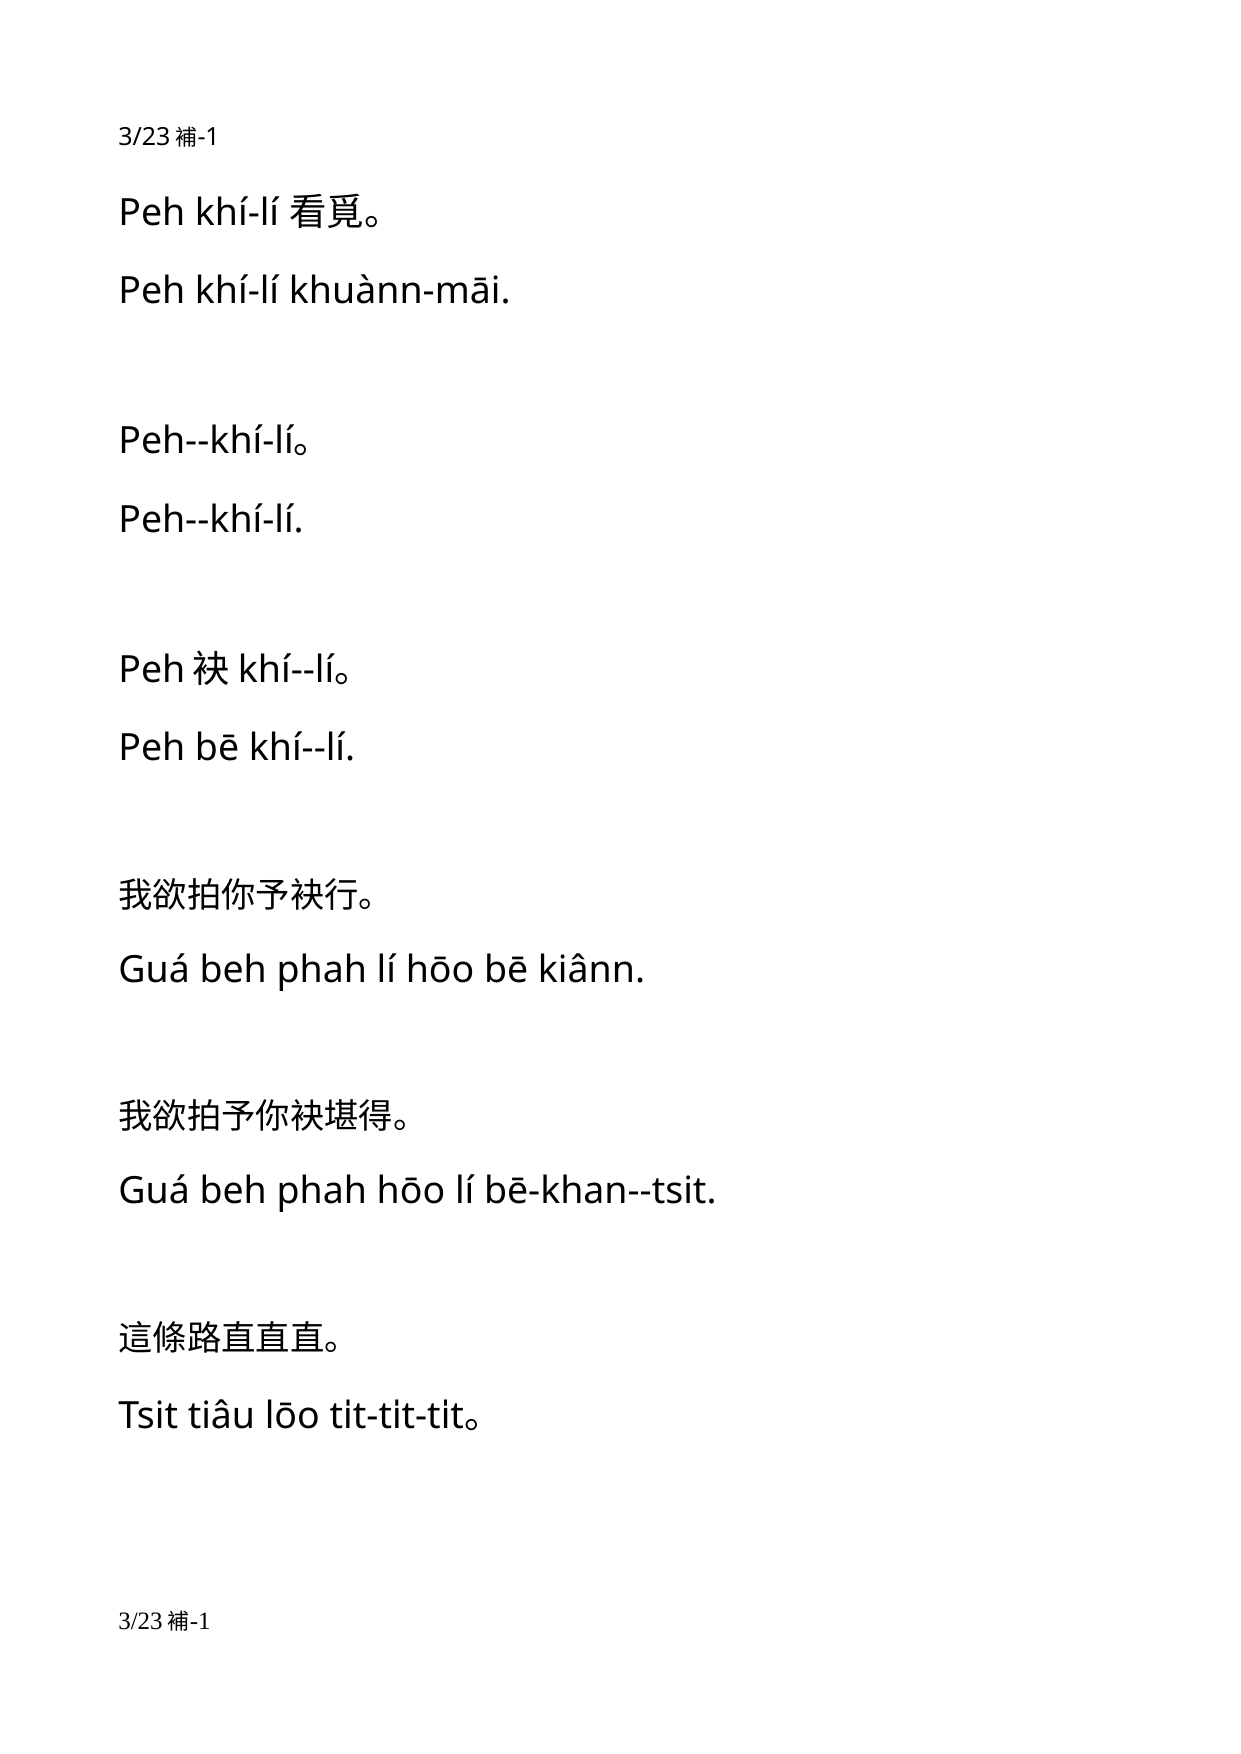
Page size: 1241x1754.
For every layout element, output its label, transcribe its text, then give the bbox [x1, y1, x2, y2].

text 我欲拍你予袂行。 [118, 867, 1122, 917]
text 我欲拍予你袂堪得。 [118, 1089, 1122, 1139]
text Guá beh phah hōo lí bē-khan--tsit. [118, 1163, 1122, 1214]
text Peh--khí-lí。 [118, 410, 1122, 465]
text Peh袂khí--lí。 [118, 639, 1122, 693]
text Tsit tiâu lōo ti̍t-ti̍t-ti̍t。 [118, 1385, 1122, 1439]
text Peh khí-lí khuànn-māi. [118, 263, 1122, 314]
text Peh khí-lí 看覓。 [118, 182, 1122, 236]
text Peh bē khí--lí. [118, 720, 1122, 771]
text Guá beh phah lí hōo bē kiânn. [118, 942, 1122, 993]
text Peh--khí-lí. [118, 492, 1122, 543]
text 這條路直直直。 [118, 1310, 1122, 1360]
